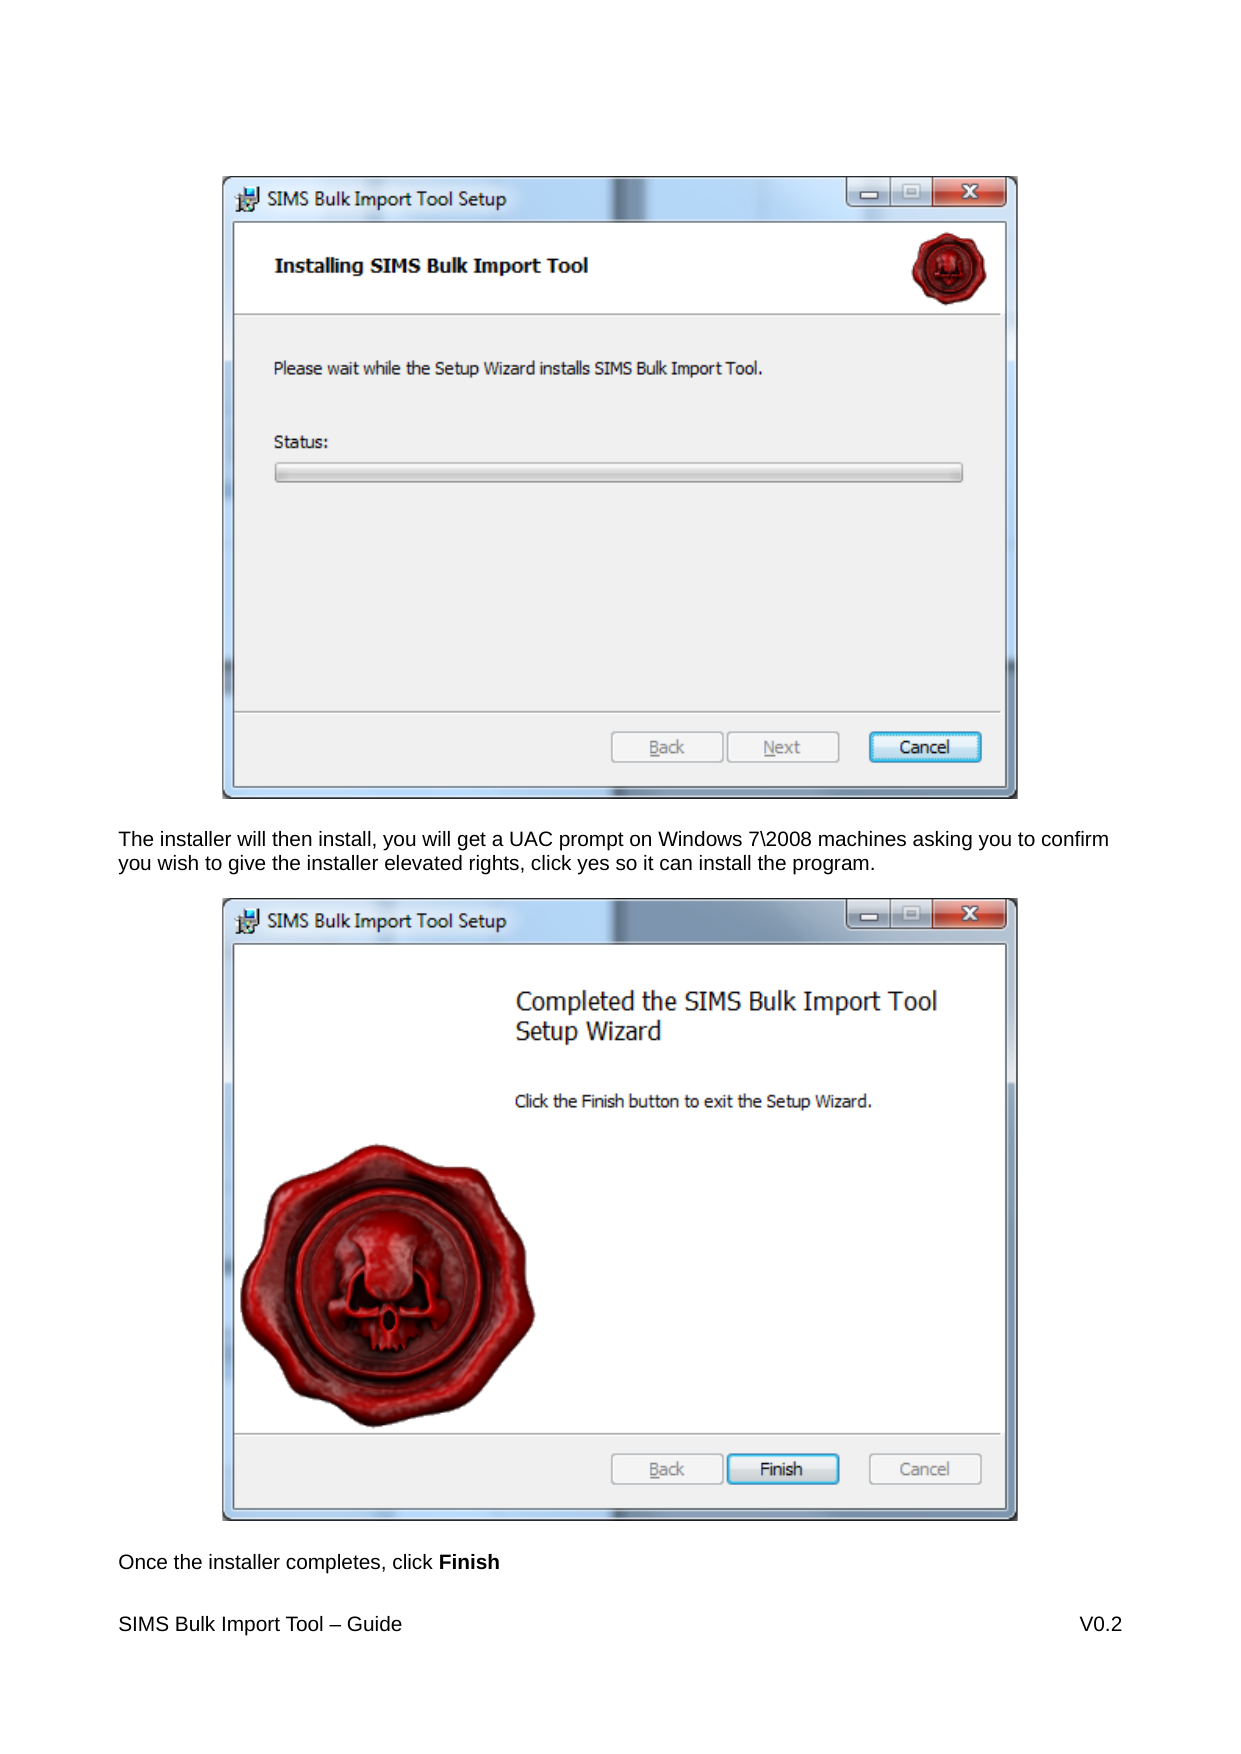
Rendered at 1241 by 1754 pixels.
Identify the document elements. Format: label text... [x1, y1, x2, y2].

text Once the installer completes, click Finish [118, 1549, 1122, 1573]
text The installer will then install, you will get a UAC prompt on Windows 7\2008 machines asking you to confirm you wish to give the installer elevated rights, click yes so it can install the program. [118, 827, 1122, 875]
picture [222, 176, 1018, 799]
picture [222, 898, 1018, 1521]
